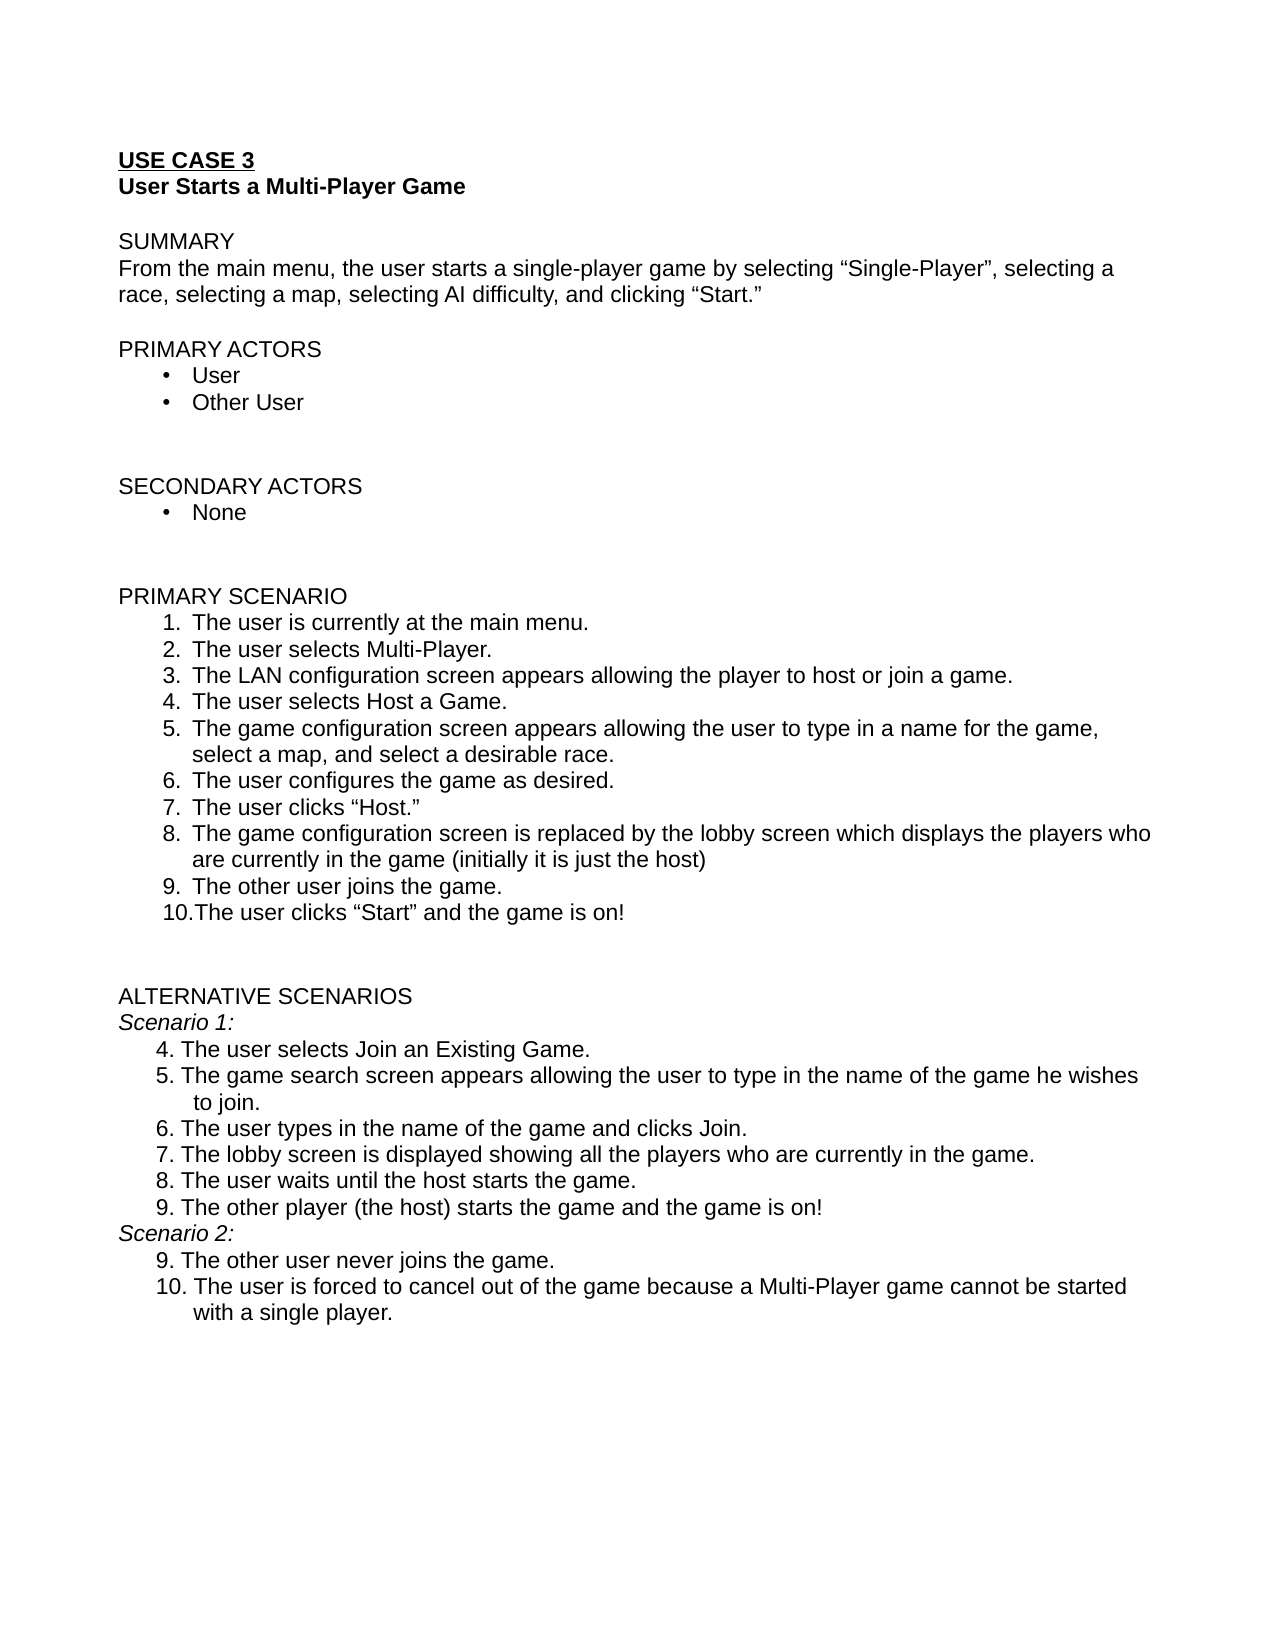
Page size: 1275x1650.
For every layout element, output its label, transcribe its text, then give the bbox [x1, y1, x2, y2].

list The game configuration screen appears allowing the user to type in a name for the game, select a map, and select a desirable race. [162, 715, 1157, 767]
text Scenario 2: [118, 1220, 1157, 1247]
list The user clicks “Host.” [162, 794, 1157, 820]
text PRIMARY SCENARIO [118, 525, 1157, 609]
list The user selects Multi-Player. [162, 636, 1157, 662]
text 8. The user waits until the host starts the game. [156, 1167, 1157, 1194]
list None [162, 499, 1157, 525]
text ALTERNATIVE SCENARIOS Scenario 1: [118, 926, 1157, 1036]
text 9. The other user never joins the game. [156, 1247, 1157, 1273]
text 7. The lobby screen is displayed showing all the players who are currently in the game. [156, 1141, 1157, 1167]
text 9. The other player (the host) starts the game and the game is on! [156, 1194, 1157, 1220]
list The user configures the game as desired. [162, 767, 1157, 794]
list The user is currently at the main menu. [162, 609, 1157, 636]
list Other User [162, 389, 1157, 415]
text 4. The user selects Join an Existing Game. [156, 1036, 1157, 1062]
list The user clicks “Start” and the game is on! [162, 899, 1157, 926]
text 6. The user types in the name of the game and clicks Join. [156, 1115, 1157, 1141]
list The user selects Host a Game. [162, 688, 1157, 715]
text SECONDARY ACTORS [118, 415, 1157, 499]
text 10. The user is forced to cancel out of the game because a Multi-Player game cannot be started with a single player. [156, 1273, 1157, 1326]
text 5. The game search screen appears allowing the user to type in the name of the game he wishes to join. [156, 1062, 1157, 1115]
text USE CASE 3 User Starts a Multi-Player Game SUMMARY From the main menu, the user starts a single-player game by selecting “Single-Player”, selecting a race, selecting a map, selecting AI difficulty, and clicking “Start.” PRIMARY ACTORS [118, 118, 1157, 362]
list The LAN configuration screen appears allowing the player to host or join a game. [162, 662, 1157, 688]
list The other user joins the game. [162, 873, 1157, 899]
list User [162, 362, 1157, 389]
list The game configuration screen is replaced by the lobby screen which displays the players who are currently in the game (initially it is just the host) [162, 820, 1157, 873]
